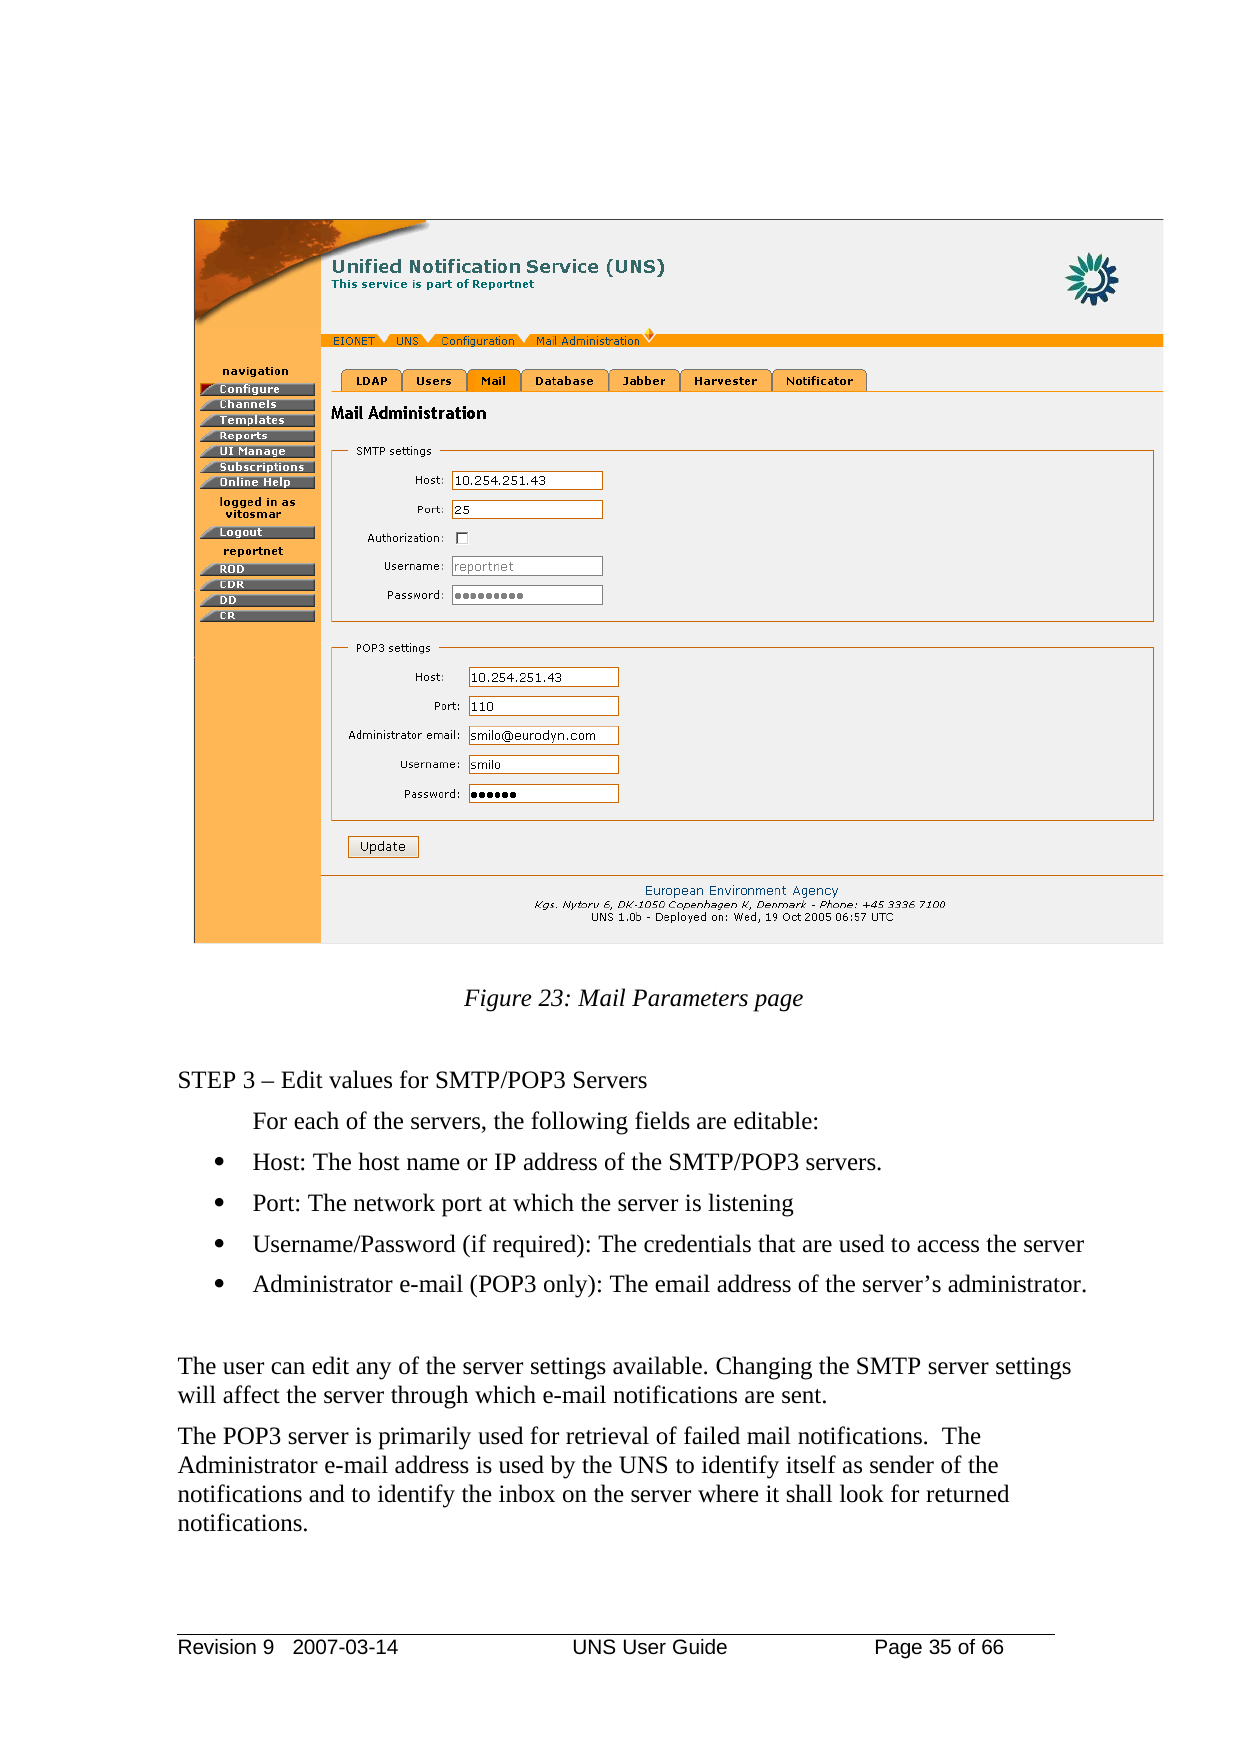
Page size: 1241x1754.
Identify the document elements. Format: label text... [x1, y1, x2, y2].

list Username/Password (if required): The credentials that are used to access the server [215, 1228, 1092, 1257]
list Port: The network port at which the server is listening [215, 1188, 1092, 1217]
list Host: The host name or IP address of the SMTP/POP3 servers. [215, 1147, 1092, 1176]
text The POP3 server is primarily used for retrieval of failed mail notifications. The Administrator e-mail address is used by the UNS to identify itself as sender of the notifications and to identify the inbox on the server where it shall look for returned notifications. [177, 1421, 1092, 1537]
text Figure 23: Mail Parameters page [177, 983, 1092, 1012]
text STEP 3 – Edit values for SMTP/POP3 Servers [177, 1065, 1092, 1094]
picture [193, 219, 1164, 944]
text For each of the servers, the following fields are editable: [177, 1106, 1092, 1135]
text The user can edit any of the server settings available. Changing the SMTP server settings will affect the server through which e-mail notifications are sent. [177, 1351, 1092, 1409]
list Administrator e-mail (POP3 only): The email address of the server’s administrator. [215, 1269, 1092, 1298]
